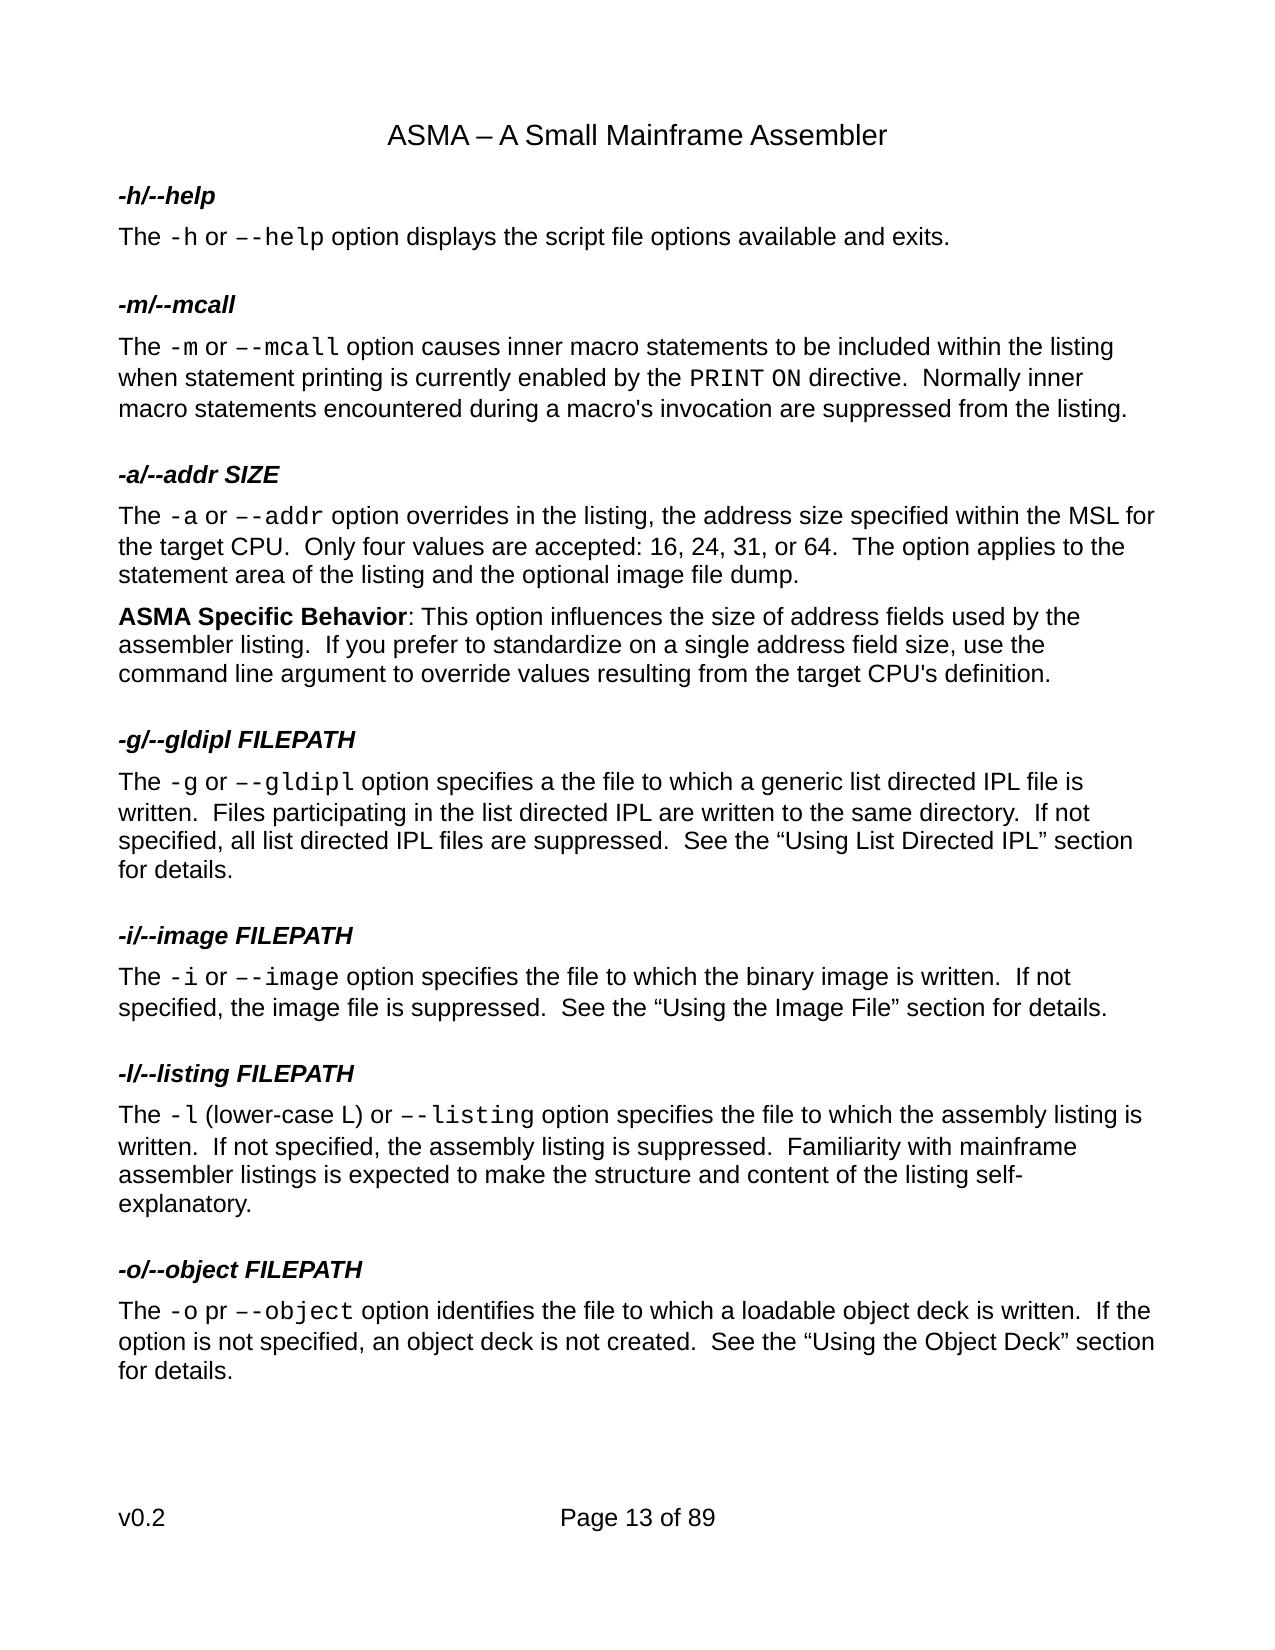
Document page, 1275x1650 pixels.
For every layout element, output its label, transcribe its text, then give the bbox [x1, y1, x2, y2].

subtitle -h/--help [118, 181, 1157, 210]
text The -m or –-mcall option causes inner macro statements to be included within the listing when statement printing is currently enabled by the PRINT ON directive. Normally inner macro statements encountered during a macro's invocation are suppressed from the listing. [118, 332, 1157, 422]
text The -o pr –-object option identifies the file to which a loadable object deck is written. If the option is not specified, an object deck is not created. See the “Using the Object Deck” section for details. [118, 1296, 1157, 1385]
text The -g or –-gldipl option specifies a the file to which a generic list directed IPL file is written. Files participating in the list directed IPL are written to the same directory. If not specified, all list directed IPL files are suppressed. See the “Using List Directed IPL” section for details. [118, 767, 1157, 884]
text The -h or –-help option displays the script file options available and exits. [118, 222, 1157, 253]
subtitle -i/--image FILEPATH [118, 921, 1157, 950]
subtitle -g/--gldipl FILEPATH [118, 726, 1157, 754]
text The -a or –-addr option overrides in the listing, the address size specified within the MSL for the target CPU. Only four values are accepted: 16, 24, 31, or 64. The option applies to the statement area of the listing and the optional image file dump. [118, 501, 1157, 589]
subtitle -a/--addr SIZE [118, 460, 1157, 488]
subtitle -o/--object FILEPATH [118, 1255, 1157, 1284]
text The -i or –-image option specifies the file to which the binary image is written. If not specified, the image file is suppressed. See the “Using the Image File” section for details. [118, 962, 1157, 1022]
subtitle -m/--mcall [118, 291, 1157, 319]
subtitle -l/--listing FILEPATH [118, 1059, 1157, 1088]
text The -l (lower-case L) or –-listing option specifies the file to which the assembly listing is written. If not specified, the assembly listing is suppressed. Familiarity with mainframe assembler listings is expected to make the structure and content of the listing self-explanatory. [118, 1101, 1157, 1218]
text ASMA Specific Behavior: This option influences the size of address fields used by the assembler listing. If you prefer to standardize on a single address field size, use the command line argument to override values resulting from the target CPU's definition. [118, 602, 1157, 688]
